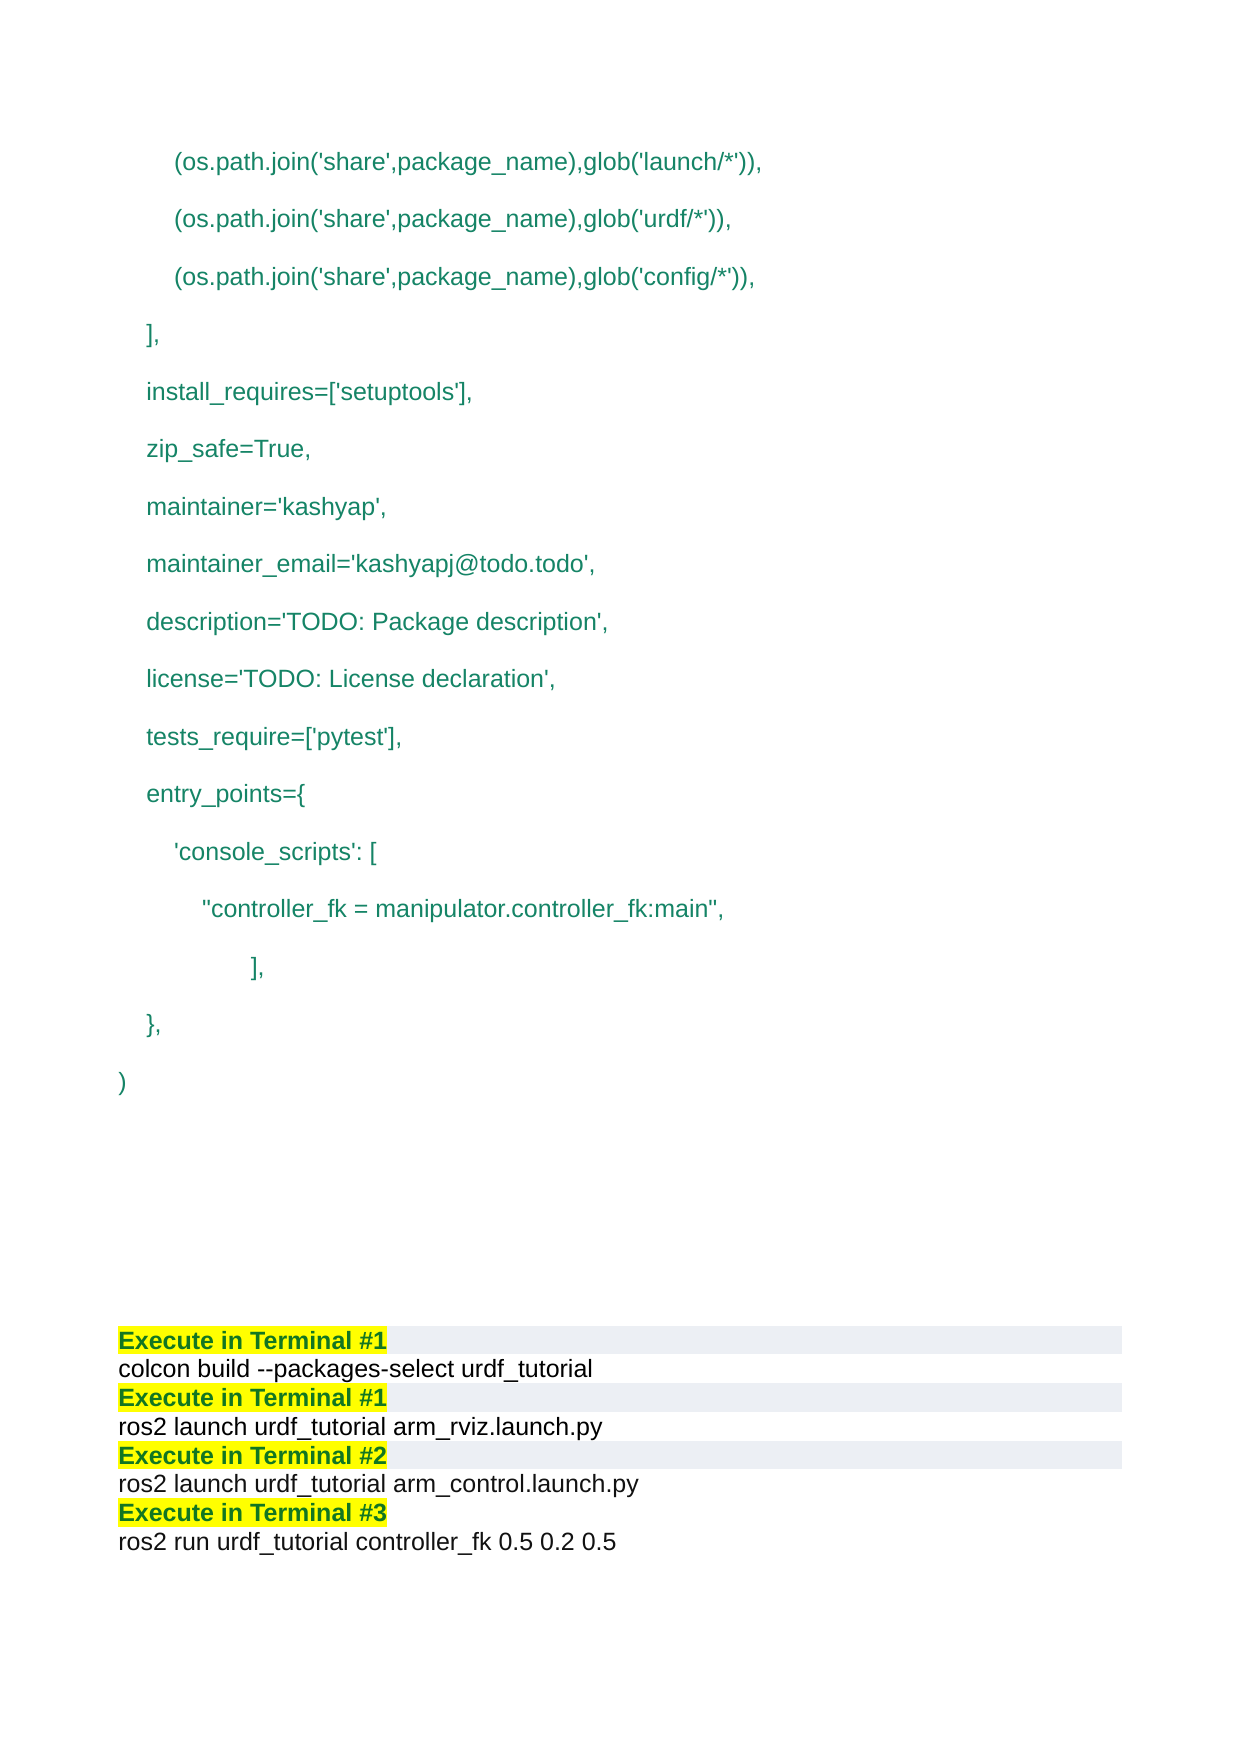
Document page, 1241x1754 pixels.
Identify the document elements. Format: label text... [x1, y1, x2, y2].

text (os.path.join('share',package_name),glob('urdf/*')), [118, 204, 1122, 233]
text license='TODO: License declaration', [118, 664, 1122, 693]
text tests_require=['pytest'], [118, 722, 1122, 751]
text ros2 launch urdf_tutorial arm_rviz.launch.py [118, 1412, 1122, 1441]
text ], [118, 952, 1122, 981]
text Execute in Terminal #1 [118, 1383, 1122, 1412]
text zip_safe=True, [118, 434, 1122, 463]
text ], [118, 319, 1122, 348]
text 'console_scripts': [ [118, 837, 1122, 866]
text description='TODO: Package description', [118, 607, 1122, 636]
text install_requires=['setuptools'], [118, 377, 1122, 406]
text "controller_fk = manipulator.controller_fk:main", [118, 894, 1122, 923]
text ) [118, 1067, 1122, 1096]
text (os.path.join('share',package_name),glob('config/*')), [118, 262, 1122, 291]
text colcon build --packages-select urdf_tutorial [118, 1354, 1122, 1383]
text entry_points={ [118, 779, 1122, 808]
text }, [118, 1009, 1122, 1038]
text Execute in Terminal #3 [118, 1498, 1122, 1527]
text maintainer_email='kashyapj@todo.todo', [118, 549, 1122, 578]
text (os.path.join('share',package_name),glob('launch/*')), [118, 147, 1122, 176]
text ros2 launch urdf_tutorial arm_control.launch.py [118, 1469, 1122, 1498]
text ros2 run urdf_tutorial controller_fk 0.5 0.2 0.5 [118, 1527, 1122, 1556]
text maintainer='kashyap', [118, 492, 1122, 521]
text Execute in Terminal #2 [118, 1441, 1122, 1469]
text Execute in Terminal #1 [118, 1326, 1122, 1354]
